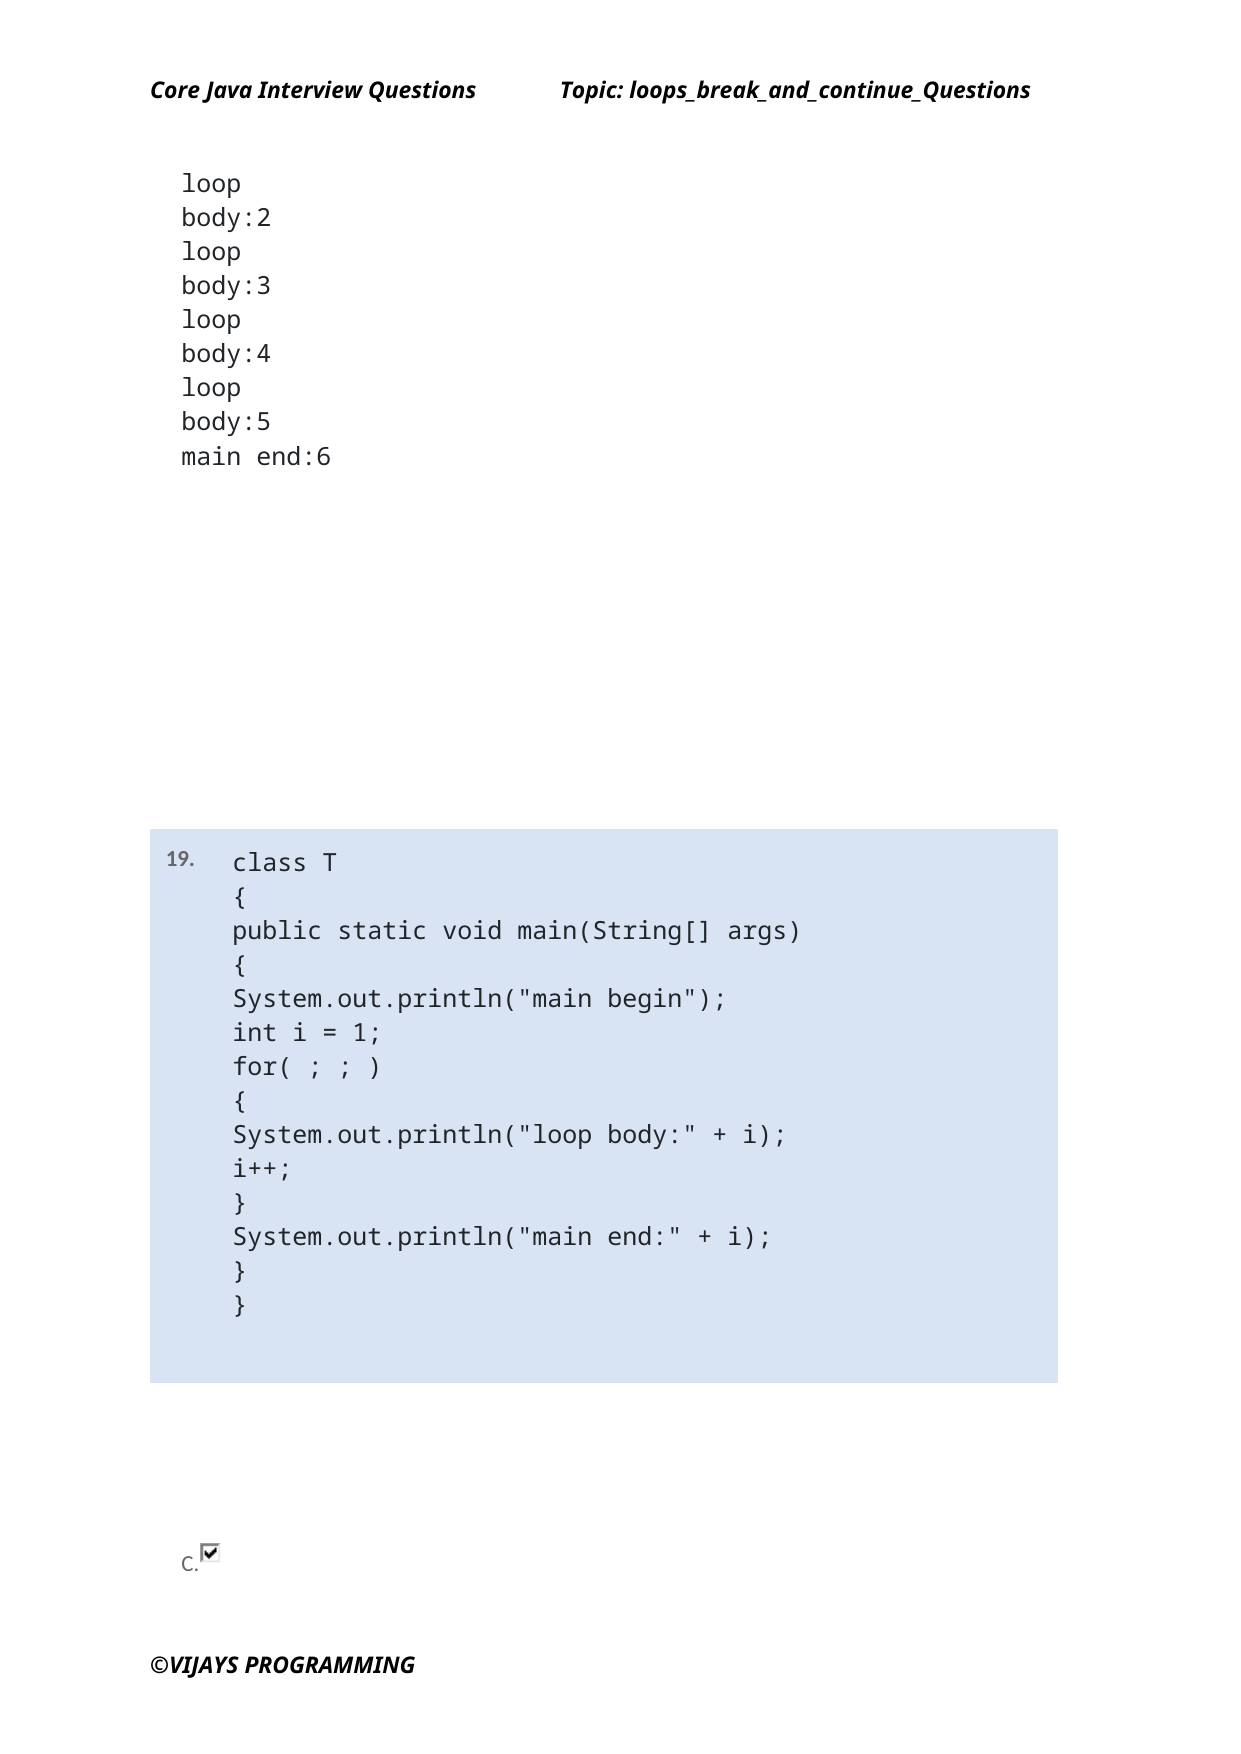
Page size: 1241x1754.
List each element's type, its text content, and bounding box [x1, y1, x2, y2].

table_header class T { public static void main(String[] args) { System.out.println("main begin"); int i = 1; for( ; ; ) { System.out.println("loop body:" + i); i++; } System.out.println("main end:" + i); } } [216, 829, 1058, 1383]
table_cell [150, 1384, 1090, 1593]
table_header [181, 1501, 387, 1535]
table_header [181, 1399, 332, 1501]
table_header 19. [150, 829, 216, 1383]
table_header [181, 609, 319, 711]
table_header loop body:2 loop body:3 loop body:4 loop body:5 main end:6 [181, 166, 332, 608]
table_header C. [181, 1535, 429, 1577]
table_header [1058, 829, 1090, 1383]
table_header [181, 711, 429, 813]
table_cell [150, 150, 1090, 828]
